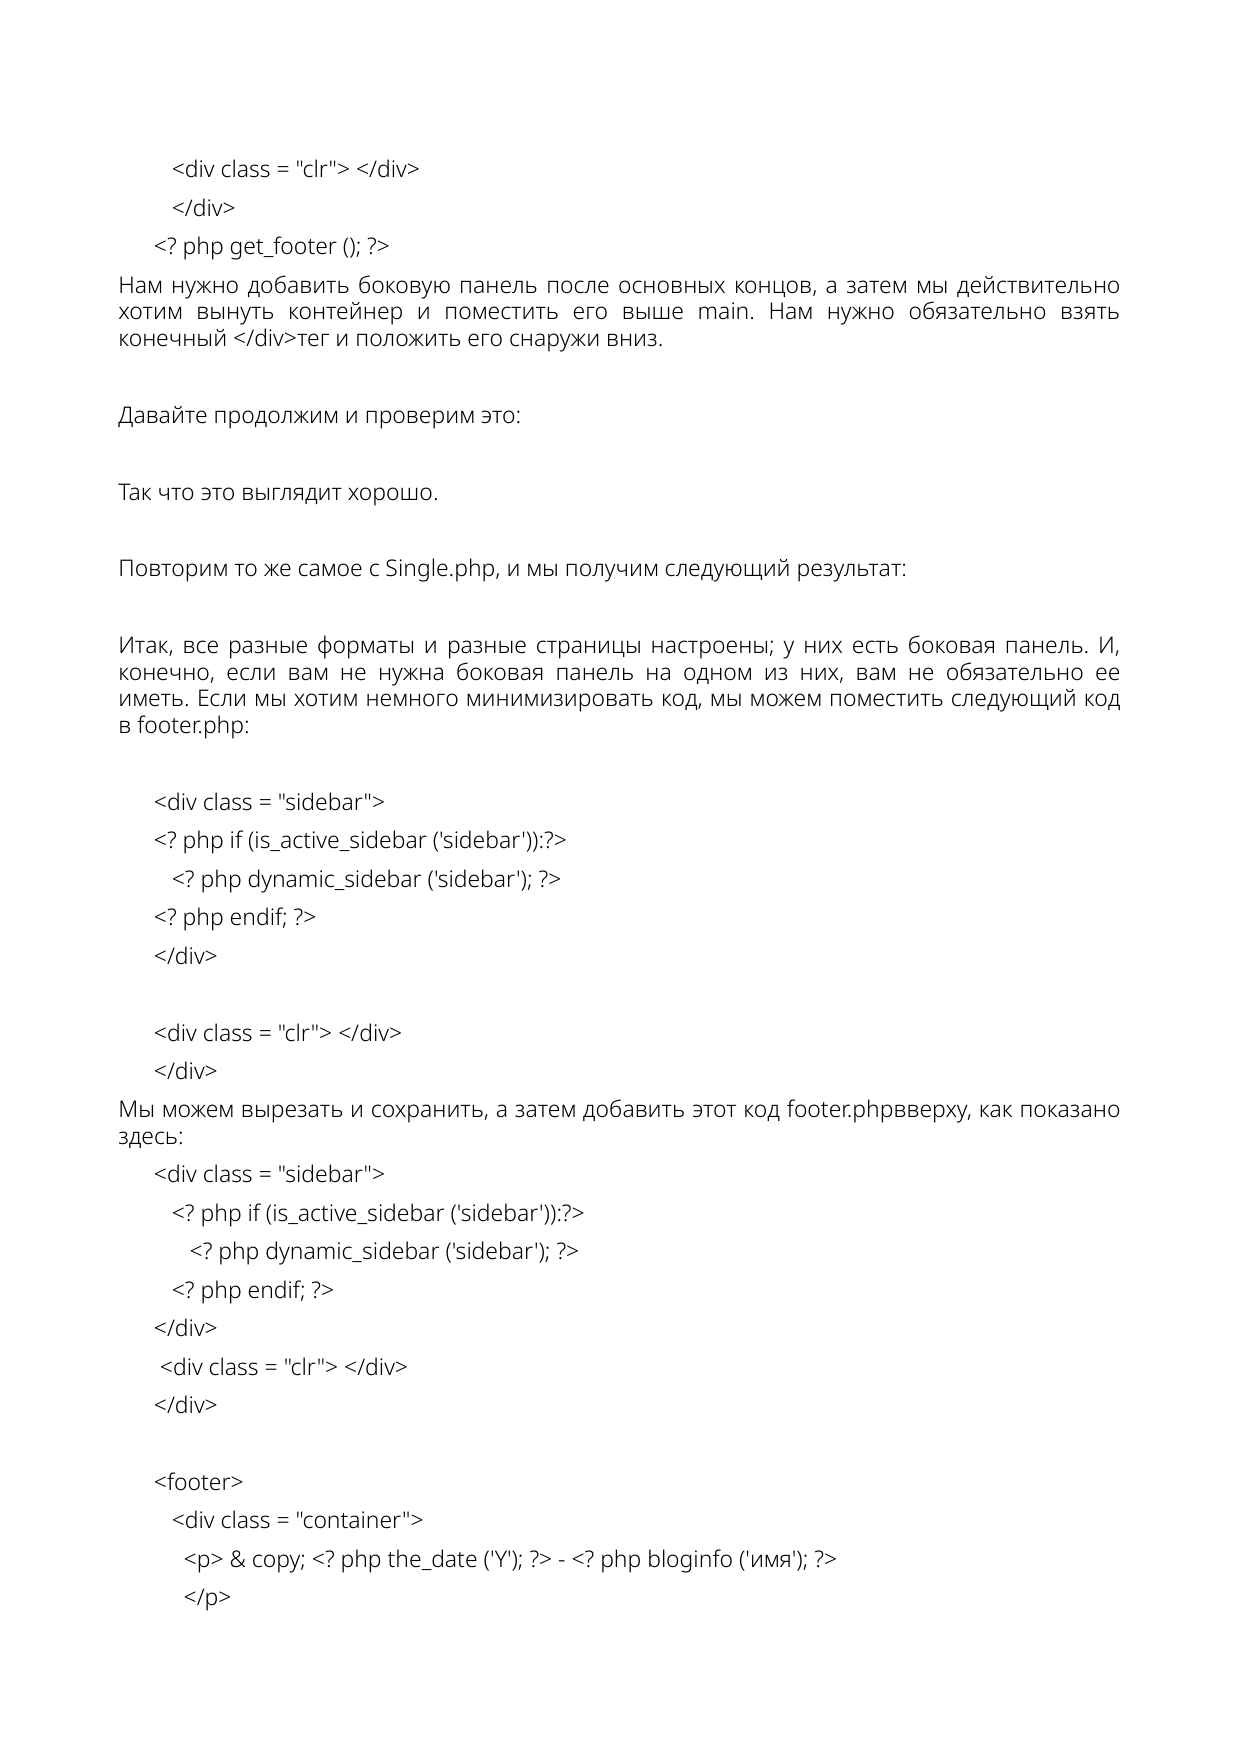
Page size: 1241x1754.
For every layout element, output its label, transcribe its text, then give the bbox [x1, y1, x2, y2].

text Итак, все разные форматы и разные страницы настроены; у них есть боковая панель. И, конечно, если вам не нужна боковая панель на одном из них, вам не обязательно ее иметь. Если мы хотим немного минимизировать код, мы можем поместить следующий код в footer.php: [118, 632, 1122, 739]
text <div class = "container"> [118, 1507, 1122, 1534]
text <footer> [118, 1469, 1122, 1496]
text <? php if (is_active_sidebar ('sidebar')):?> [118, 827, 1122, 854]
text Нам нужно добавить боковую панель после основных концов, а затем мы действительно хотим вынуть контейнер и поместить его выше main. Нам нужно обязательно взять конечный </div>тег и положить его снаружи вниз. [118, 272, 1122, 352]
text Давайте продолжим и проверим это: [118, 402, 1122, 428]
text <? php if (is_active_sidebar ('sidebar')):?> [118, 1200, 1122, 1227]
text </div> [118, 195, 1122, 222]
text <? php dynamic_sidebar ('sidebar'); ?> [118, 866, 1122, 892]
text </p> [118, 1584, 1122, 1611]
text <div class = "clr"> </div> [118, 1354, 1122, 1380]
text <? php endif; ?> [118, 904, 1122, 931]
text <? php endif; ?> [118, 1277, 1122, 1303]
text <div class = "sidebar"> [118, 789, 1122, 816]
text </div> [118, 1058, 1122, 1085]
text Повторим то же самое с Single.php, и мы получим следующий результат: [118, 556, 1122, 582]
text Так что это выглядит хорошо. [118, 479, 1122, 505]
text </div> [118, 943, 1122, 969]
text </div> [118, 1315, 1122, 1342]
text <div class = "clr"> </div> [118, 157, 1122, 183]
text </div> [118, 1392, 1122, 1419]
text <? php dynamic_sidebar ('sidebar'); ?> [118, 1238, 1122, 1265]
text <? php get_footer (); ?> [118, 233, 1122, 260]
text <p> & copy; <? php the_date ('Y'); ?> - <? php bloginfo ('имя'); ?> [118, 1546, 1122, 1572]
text <div class = "clr"> </div> [118, 1020, 1122, 1046]
text Мы можем вырезать и сохранить, а затем добавить этот код footer.phpвверху, как показано здесь: [118, 1097, 1122, 1150]
text <div class = "sidebar"> [118, 1162, 1122, 1188]
